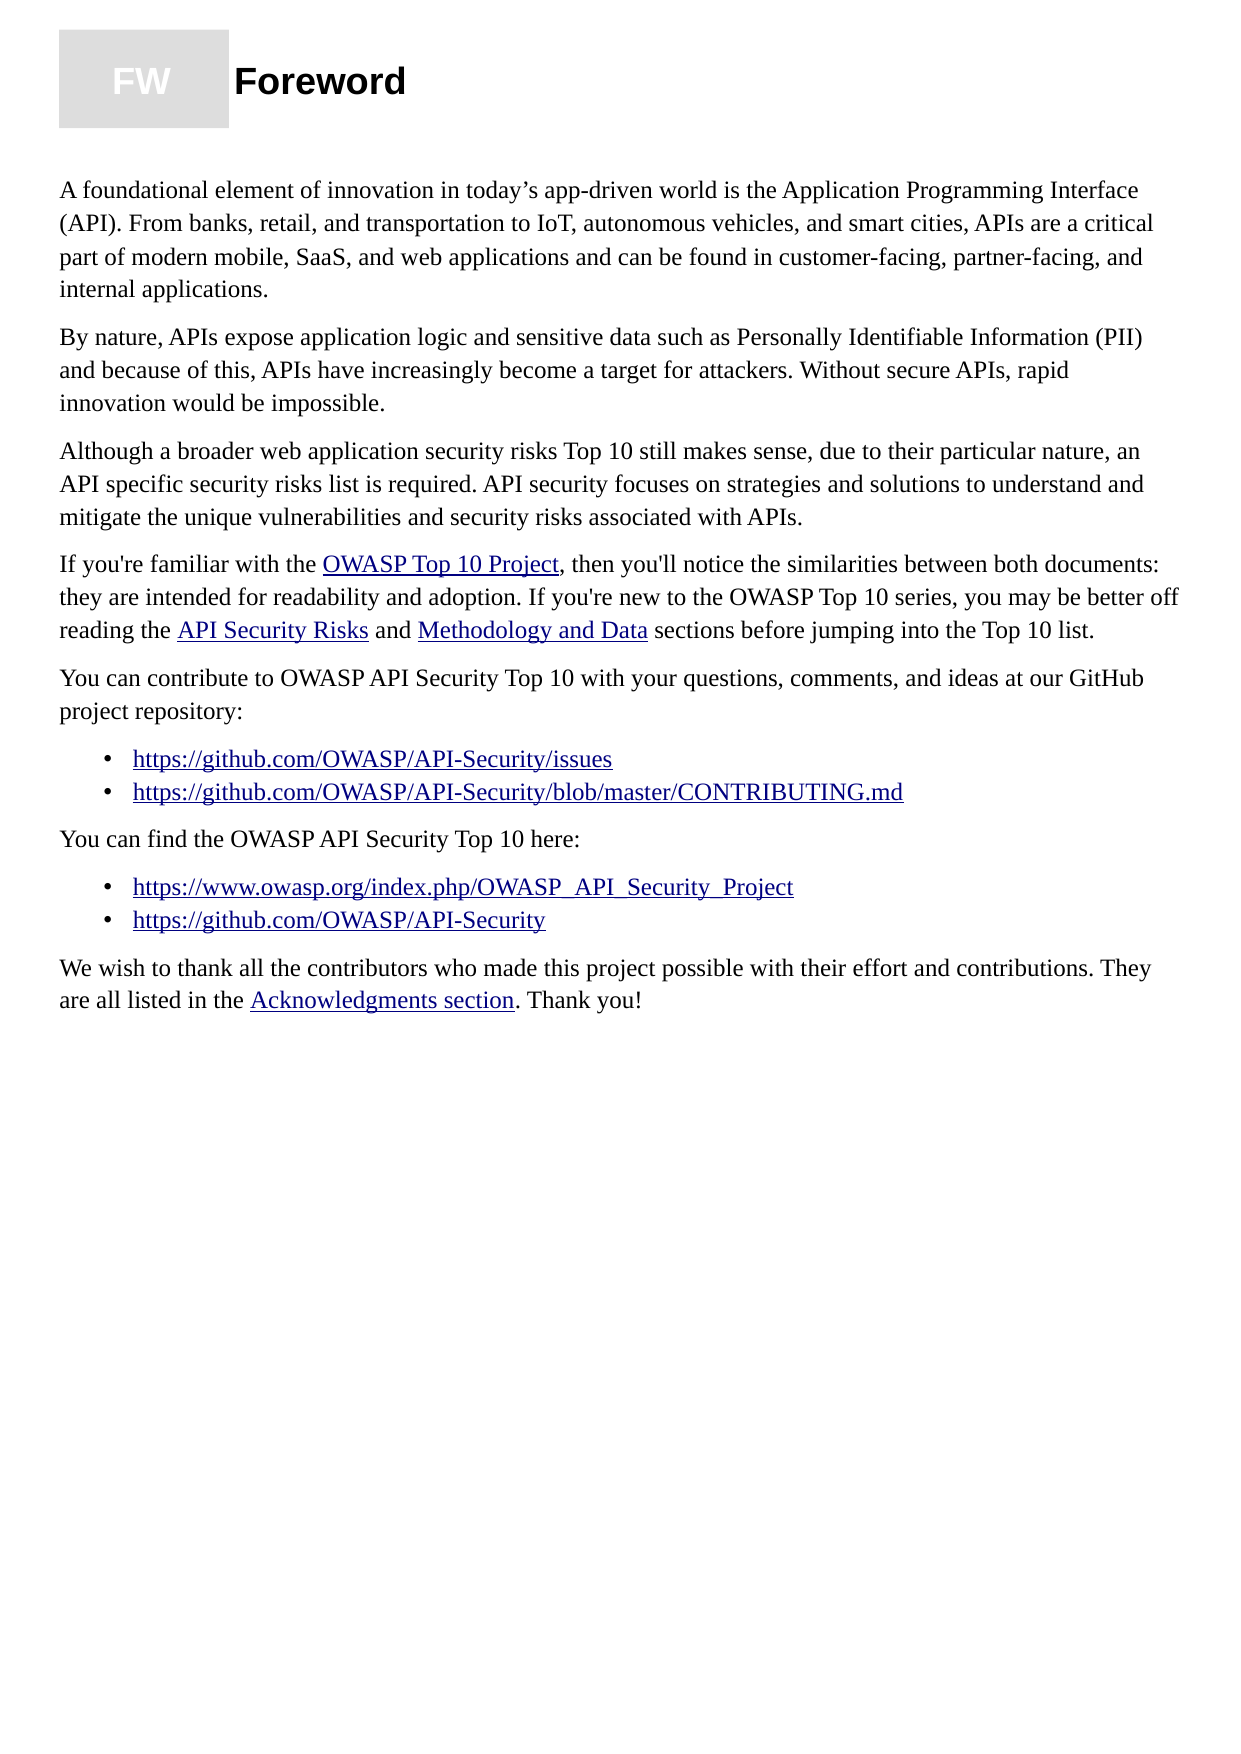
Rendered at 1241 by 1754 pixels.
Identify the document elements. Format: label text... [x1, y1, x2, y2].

list https://github.com/OWASP/API-Security [103, 905, 1181, 934]
text Although a broader web application security risks Top 10 still makes sense, due to their particular nature, an API specific security risks list is required. API security focuses on strategies and solutions to understand and mitigate the unique vulnerabilities and security risks associated with APIs. [59, 436, 1181, 531]
text You can contribute to OWASP API Security Top 10 with your questions, comments, and ideas at our GitHub project repository: [59, 663, 1181, 725]
list https://github.com/OWASP/API-Security/issues [103, 744, 1181, 772]
list https://github.com/OWASP/API-Security/blob/master/CONTRIBUTING.md [103, 777, 1181, 806]
text We wish to thank all the contributors who made this project possible with their effort and contributions. They are all listed in the Acknowledgments section. Thank you! [59, 953, 1181, 1014]
text A foundational element of innovation in today’s app-driven world is the Application Programming Interface (API). From banks, retail, and transportation to IoT, autonomous vehicles, and smart cities, APIs are a critical part of modern mobile, SaaS, and web applications and can be found in customer-facing, partner-facing, and internal applications. [59, 176, 1181, 303]
text You can find the OWASP API Security Top 10 here: [59, 824, 1181, 853]
list https://www.owasp.org/index.php/OWASP_API_Security_Project [103, 872, 1181, 901]
text By nature, APIs expose application logic and sensitive data such as Personally Identifiable Information (PII) and because of this, APIs have increasingly become a target for attackers. Without secure APIs, rapid innovation would be impossible. [59, 322, 1181, 417]
text If you're familiar with the OWASP Top 10 Project, then you'll notice the similarities between both documents: they are intended for readability and adoption. If you're new to the OWASP Top 10 series, you may be better off reading the API Security Risks and Methodology and Data sections before jumping into the Top 10 list. [59, 549, 1181, 644]
